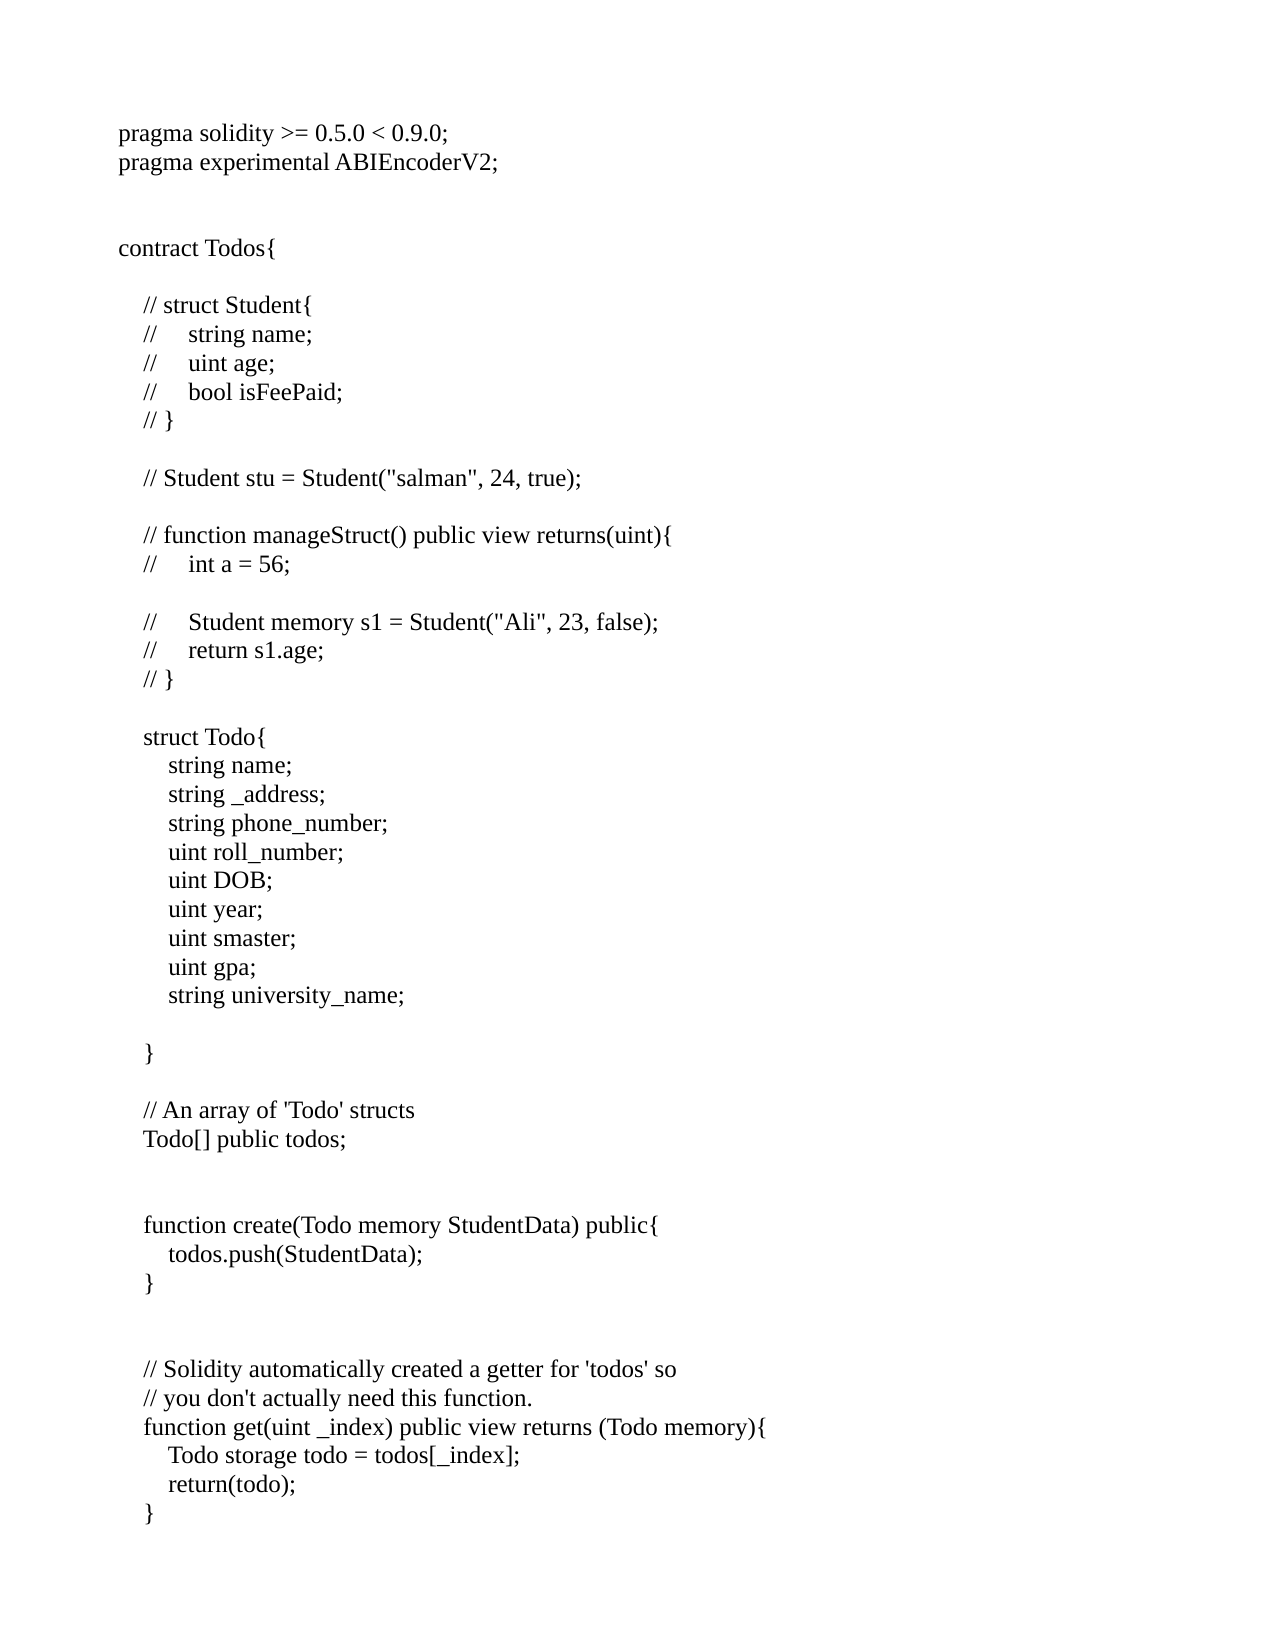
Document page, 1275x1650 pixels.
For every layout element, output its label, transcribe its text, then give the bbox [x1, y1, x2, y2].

text // function manageStruct() public view returns(uint){ [118, 521, 1157, 549]
text // } [118, 406, 1157, 434]
text string name; [118, 751, 1157, 779]
text // you don't actually need this function. [118, 1383, 1157, 1412]
text } [118, 1498, 1157, 1527]
text uint year; [118, 894, 1157, 923]
text return(todo); [118, 1469, 1157, 1498]
text uint gpa; [118, 952, 1157, 981]
text string phone_number; [118, 808, 1157, 837]
text pragma solidity >= 0.5.0 < 0.9.0; [118, 118, 1157, 147]
text uint roll_number; [118, 837, 1157, 866]
text // An array of 'Todo' structs [118, 1096, 1157, 1124]
text } [118, 1268, 1157, 1297]
text string university_name; [118, 981, 1157, 1009]
text struct Todo{ [118, 722, 1157, 751]
text todos.push(StudentData); [118, 1239, 1157, 1268]
text } [118, 1038, 1157, 1067]
text // struct Student{ [118, 291, 1157, 319]
text // Student stu = Student("salman", 24, true); [118, 463, 1157, 492]
text // bool isFeePaid; [118, 377, 1157, 406]
text // uint age; [118, 348, 1157, 377]
text // int a = 56; [118, 549, 1157, 578]
text uint DOB; [118, 866, 1157, 894]
text // } [118, 664, 1157, 693]
text Todo[] public todos; [118, 1124, 1157, 1153]
text function get(uint _index) public view returns (Todo memory){ [118, 1412, 1157, 1441]
text Todo storage todo = todos[_index]; [118, 1441, 1157, 1469]
text uint smaster; [118, 923, 1157, 952]
text contract Todos{ [118, 233, 1157, 262]
text pragma experimental ABIEncoderV2; [118, 147, 1157, 176]
text // string name; [118, 319, 1157, 348]
text // Student memory s1 = Student("Ali", 23, false); [118, 607, 1157, 636]
text // return s1.age; [118, 636, 1157, 664]
text function create(Todo memory StudentData) public{ [118, 1211, 1157, 1239]
text // Solidity automatically created a getter for 'todos' so [118, 1354, 1157, 1383]
text string _address; [118, 779, 1157, 808]
